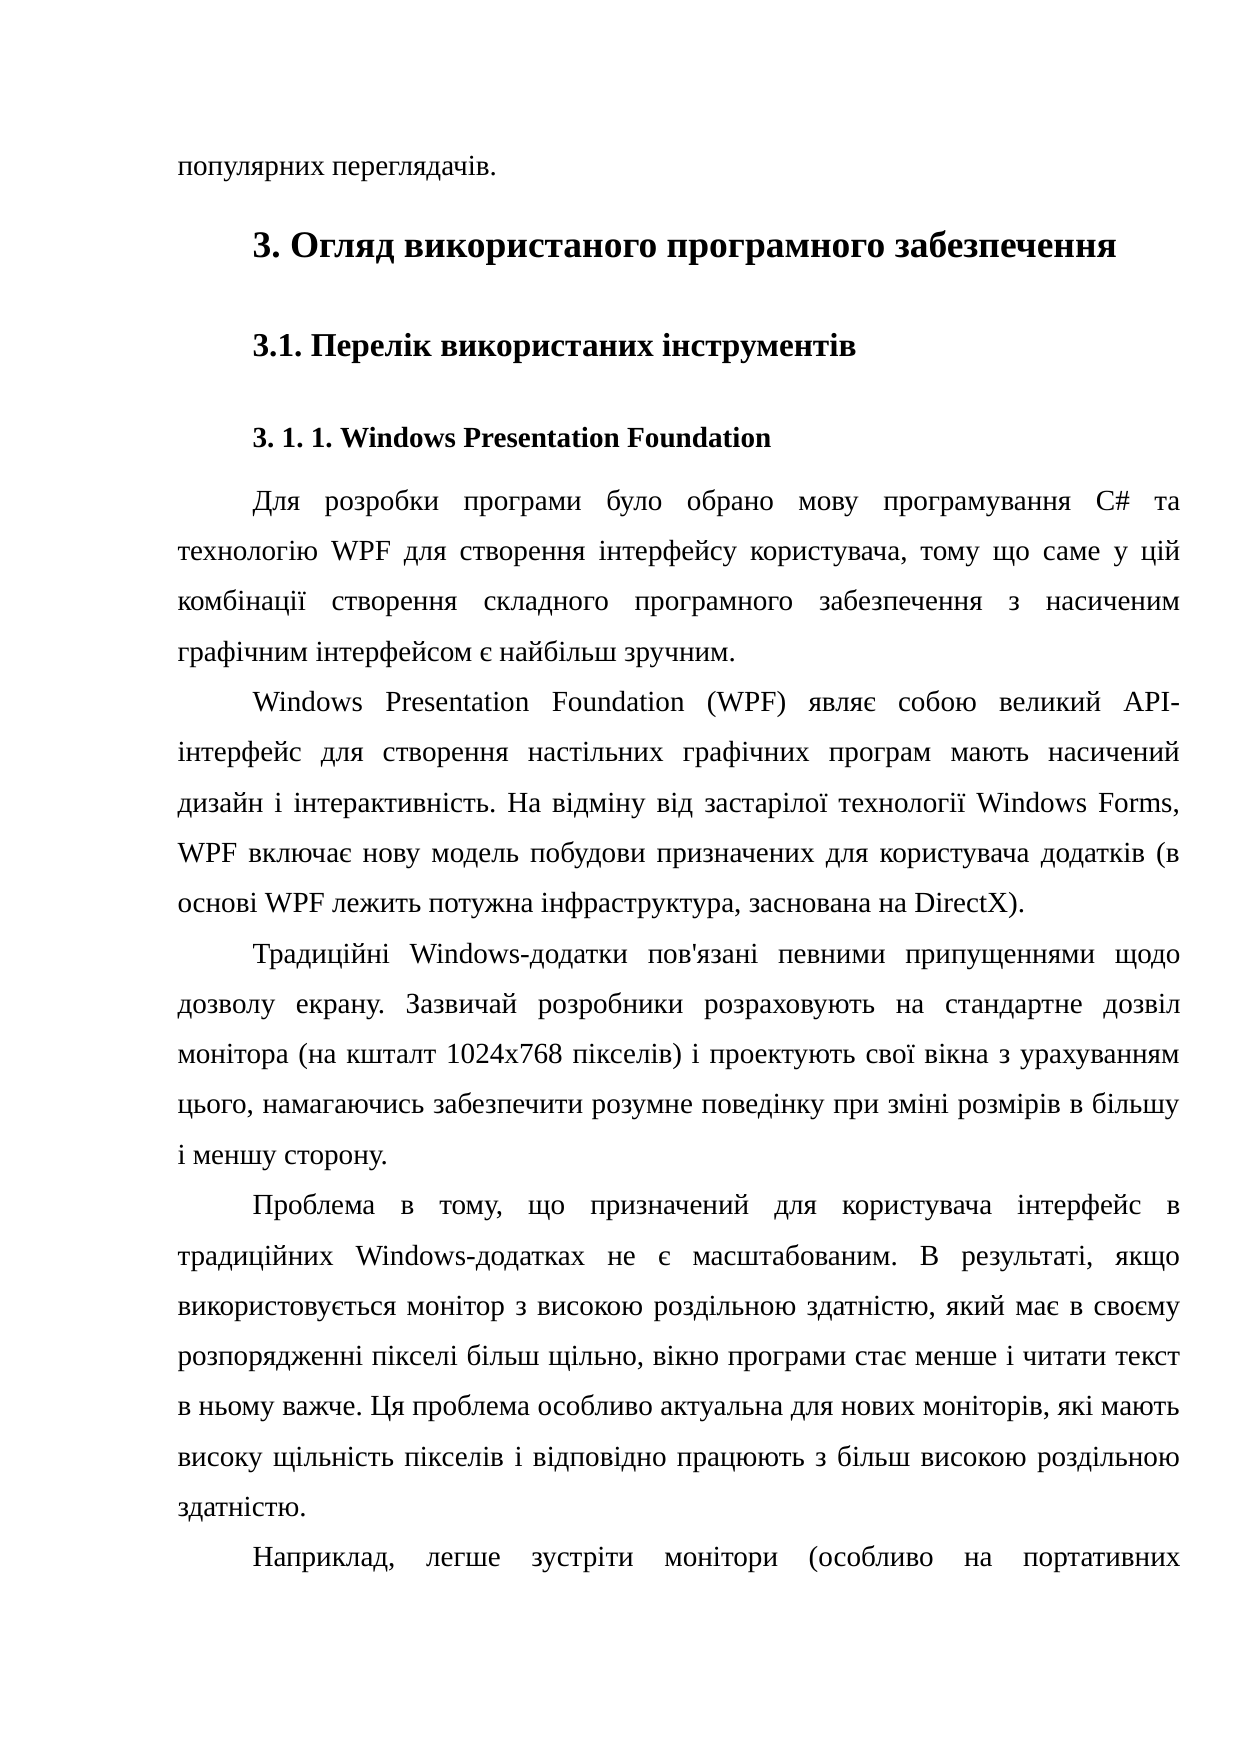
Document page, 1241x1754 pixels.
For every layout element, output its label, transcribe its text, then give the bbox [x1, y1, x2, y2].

text Традиційні Windows-додатки пов'язані певними припущеннями щодо дозволу екрану. Зазвичай розробники розраховують на стандартне дозвіл монітора (на кшталт 1024x768 пікселів) і проектують свої вікна з урахуванням цього, намагаючись забезпечити розумне поведінку при зміні розмірів в більшу і меншу сторону. [177, 936, 1181, 1171]
subtitle 3.1. Перелік використаних інструментів [177, 325, 1181, 363]
text Проблема в тому, що призначений для користувача інтерфейс в традиційних Windows-додатках не є масштабованим. В результаті, якщо використовується монітор з високою роздільною здатністю, який має в своєму розпорядженні пікселі більш щільно, вікно програми стає менше і читати текст в ньому важче. Ця проблема особливо актуальна для нових моніторів, які мають високу щільність пікселів і відповідно працюють з більш високою роздільною здатністю. [177, 1187, 1181, 1523]
text Наприклад, легше зустріти монітори (особливо на портативних [177, 1539, 1181, 1573]
subtitle 3. Огляд використаного програмного забезпечення [177, 223, 1181, 266]
subtitle 3. 1. 1. Windows Presentation Foundation [177, 420, 1181, 454]
text Для розробки програми було обрано мову програмування C# та технологію WPF для створення інтерфейсу користувача, тому що саме у цій комбінації створення складного програмного забезпечення з насиченим графічним інтерфейсом є найбільш зручним. [177, 483, 1181, 667]
text Windows Presentation Foundation (WPF) являє собою великий API-інтерфейс для створення настільних графічних програм мають насичений дизайн і інтерактивність. На відміну від застарілої технології Windows Forms, WPF включає нову модель побудови призначених для користувача додатків (в основі WPF лежить потужна інфраструктура, заснована на DirectX). [177, 684, 1181, 919]
text популярних переглядачів. [177, 148, 1181, 181]
